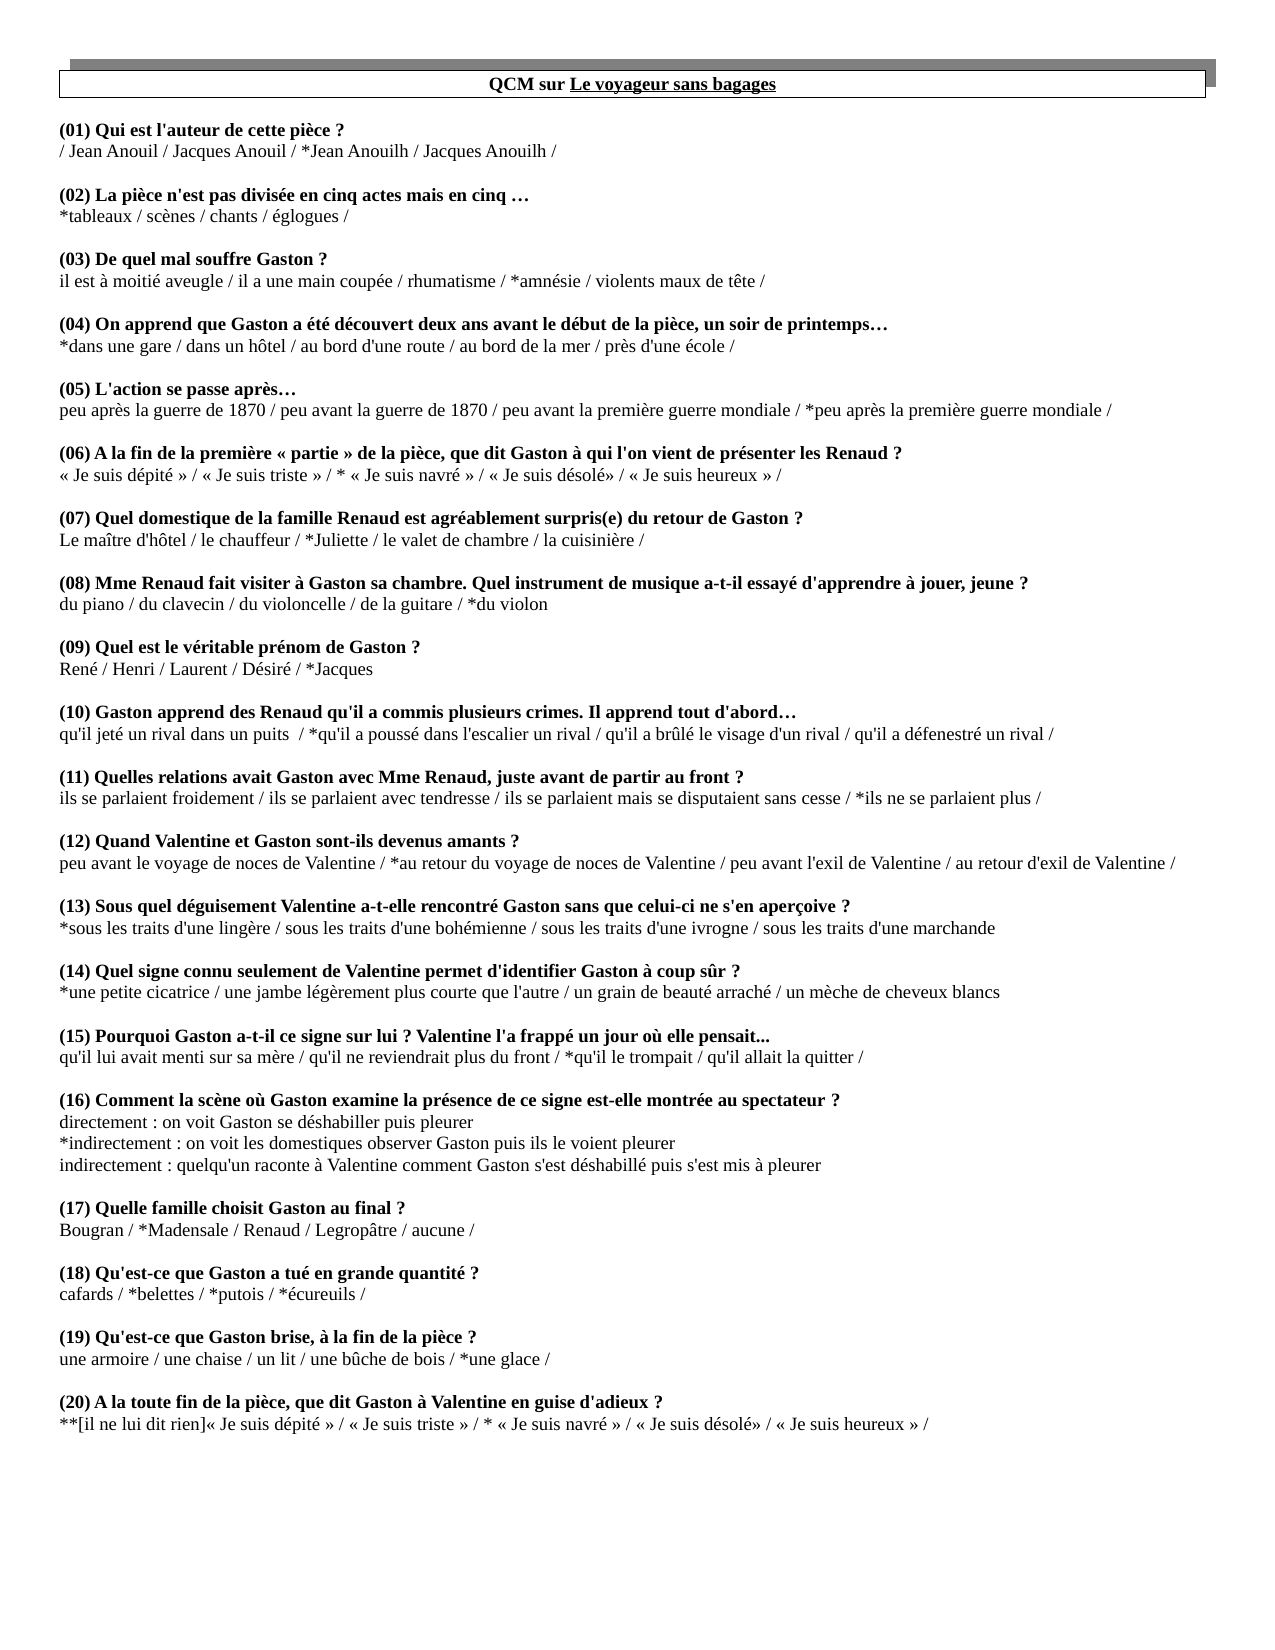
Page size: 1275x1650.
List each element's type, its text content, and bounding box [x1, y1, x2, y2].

text peu avant le voyage de noces de Valentine / *au retour du voyage de noces de Valentine / peu avant l'exil de Valentine / au retour d'exil de Valentine / [59, 852, 1216, 873]
text (12) Quand Valentine et Gaston sont-ils devenus amants ? [59, 830, 1216, 852]
text (05) L'action se passe après… [59, 378, 1216, 399]
text Bougran / *Madensale / Renaud / Legropâtre / aucune / [59, 1218, 1216, 1240]
text Le maître d'hôtel / le chauffeur / *Juliette / le valet de chambre / la cuisinière / [59, 528, 1216, 550]
text QCM sur Le voyageur sans bagages [60, 71, 1205, 97]
text il est à moitié aveugle / il a une main coupée / rhumatisme / *amnésie / violents maux de tête / [59, 270, 1216, 291]
text (07) Quel domestique de la famille Renaud est agréablement surpris(e) du retour de Gaston ? [59, 507, 1216, 528]
text directement : on voit Gaston se déshabiller puis pleurer [59, 1111, 1216, 1132]
text (11) Quelles relations avait Gaston avec Mme Renaud, juste avant de partir au front ? [59, 766, 1216, 787]
text peu après la guerre de 1870 / peu avant la guerre de 1870 / peu avant la première guerre mondiale / *peu après la première guerre mondiale / [59, 399, 1216, 421]
text (17) Quelle famille choisit Gaston au final ? [59, 1197, 1216, 1218]
text (10) Gaston apprend des Renaud qu'il a commis plusieurs crimes. Il apprend tout d'abord… [59, 701, 1216, 723]
text qu'il jeté un rival dans un puits / *qu'il a poussé dans l'escalier un rival / qu'il a brûlé le visage d'un rival / qu'il a défenestré un rival / [59, 723, 1216, 744]
text *tableaux / scènes / chants / églogues / [59, 205, 1216, 227]
text (06) A la fin de la première « partie » de la pièce, que dit Gaston à qui l'on vient de présenter les Renaud ? [59, 442, 1216, 464]
text *dans une gare / dans un hôtel / au bord d'une route / au bord de la mer / près d'une école / [59, 334, 1216, 356]
text (18) Qu'est-ce que Gaston a tué en grande quantité ? [59, 1262, 1216, 1283]
text indirectement : quelqu'un raconte à Valentine comment Gaston s'est déshabillé puis s'est mis à pleurer [59, 1154, 1216, 1175]
text (20) A la toute fin de la pièce, que dit Gaston à Valentine en guise d'adieux ? [59, 1391, 1216, 1413]
text une armoire / une chaise / un lit / une bûche de bois / *une glace / [59, 1348, 1216, 1369]
text (04) On apprend que Gaston a été découvert deux ans avant le début de la pièce, un soir de printemps… [59, 313, 1216, 334]
text ils se parlaient froidement / ils se parlaient avec tendresse / ils se parlaient mais se disputaient sans cesse / *ils ne se parlaient plus / [59, 787, 1216, 809]
text *sous les traits d'une lingère / sous les traits d'une bohémienne / sous les traits d'une ivrogne / sous les traits d'une marchande [59, 917, 1216, 938]
text « Je suis dépité » / « Je suis triste » / * « Je suis navré » / « Je suis désolé» / « Je suis heureux » / [59, 464, 1216, 485]
text *une petite cicatrice / une jambe légèrement plus courte que l'autre / un grain de beauté arraché / un mèche de cheveux blancs [59, 981, 1216, 1003]
text (16) Comment la scène où Gaston examine la présence de ce signe est-elle montrée au spectateur ? [59, 1089, 1216, 1111]
text qu'il lui avait menti sur sa mère / qu'il ne reviendrait plus du front / *qu'il le trompait / qu'il allait la quitter / [59, 1046, 1216, 1068]
text (15) Pourquoi Gaston a-t-il ce signe sur lui ? Valentine l'a frappé un jour où elle pensait... [59, 1024, 1216, 1046]
text **[il ne lui dit rien]« Je suis dépité » / « Je suis triste » / * « Je suis navré » / « Je suis désolé» / « Je suis heureux » / [59, 1413, 1216, 1434]
text René / Henri / Laurent / Désiré / *Jacques [59, 658, 1216, 679]
text cafards / *belettes / *putois / *écureuils / [59, 1283, 1216, 1305]
text (08) Mme Renaud fait visiter à Gaston sa chambre. Quel instrument de musique a-t-il essayé d'apprendre à jouer, jeune ? [59, 572, 1216, 593]
text *indirectement : on voit les domestiques observer Gaston puis ils le voient pleurer [59, 1132, 1216, 1154]
text (01) Qui est l'auteur de cette pièce ? [59, 119, 1216, 140]
text (19) Qu'est-ce que Gaston brise, à la fin de la pièce ? [59, 1326, 1216, 1348]
text (03) De quel mal souffre Gaston ? [59, 248, 1216, 270]
text du piano / du clavecin / du violoncelle / de la guitare / *du violon [59, 593, 1216, 615]
text (13) Sous quel déguisement Valentine a-t-elle rencontré Gaston sans que celui-ci ne s'en aperçoive ? [59, 895, 1216, 917]
text / Jean Anouil / Jacques Anouil / *Jean Anouilh / Jacques Anouilh / [59, 140, 1216, 162]
text (09) Quel est le véritable prénom de Gaston ? [59, 636, 1216, 658]
text (02) La pièce n'est pas divisée en cinq actes mais en cinq … [59, 183, 1216, 205]
text (14) Quel signe connu seulement de Valentine permet d'identifier Gaston à coup sûr ? [59, 960, 1216, 981]
